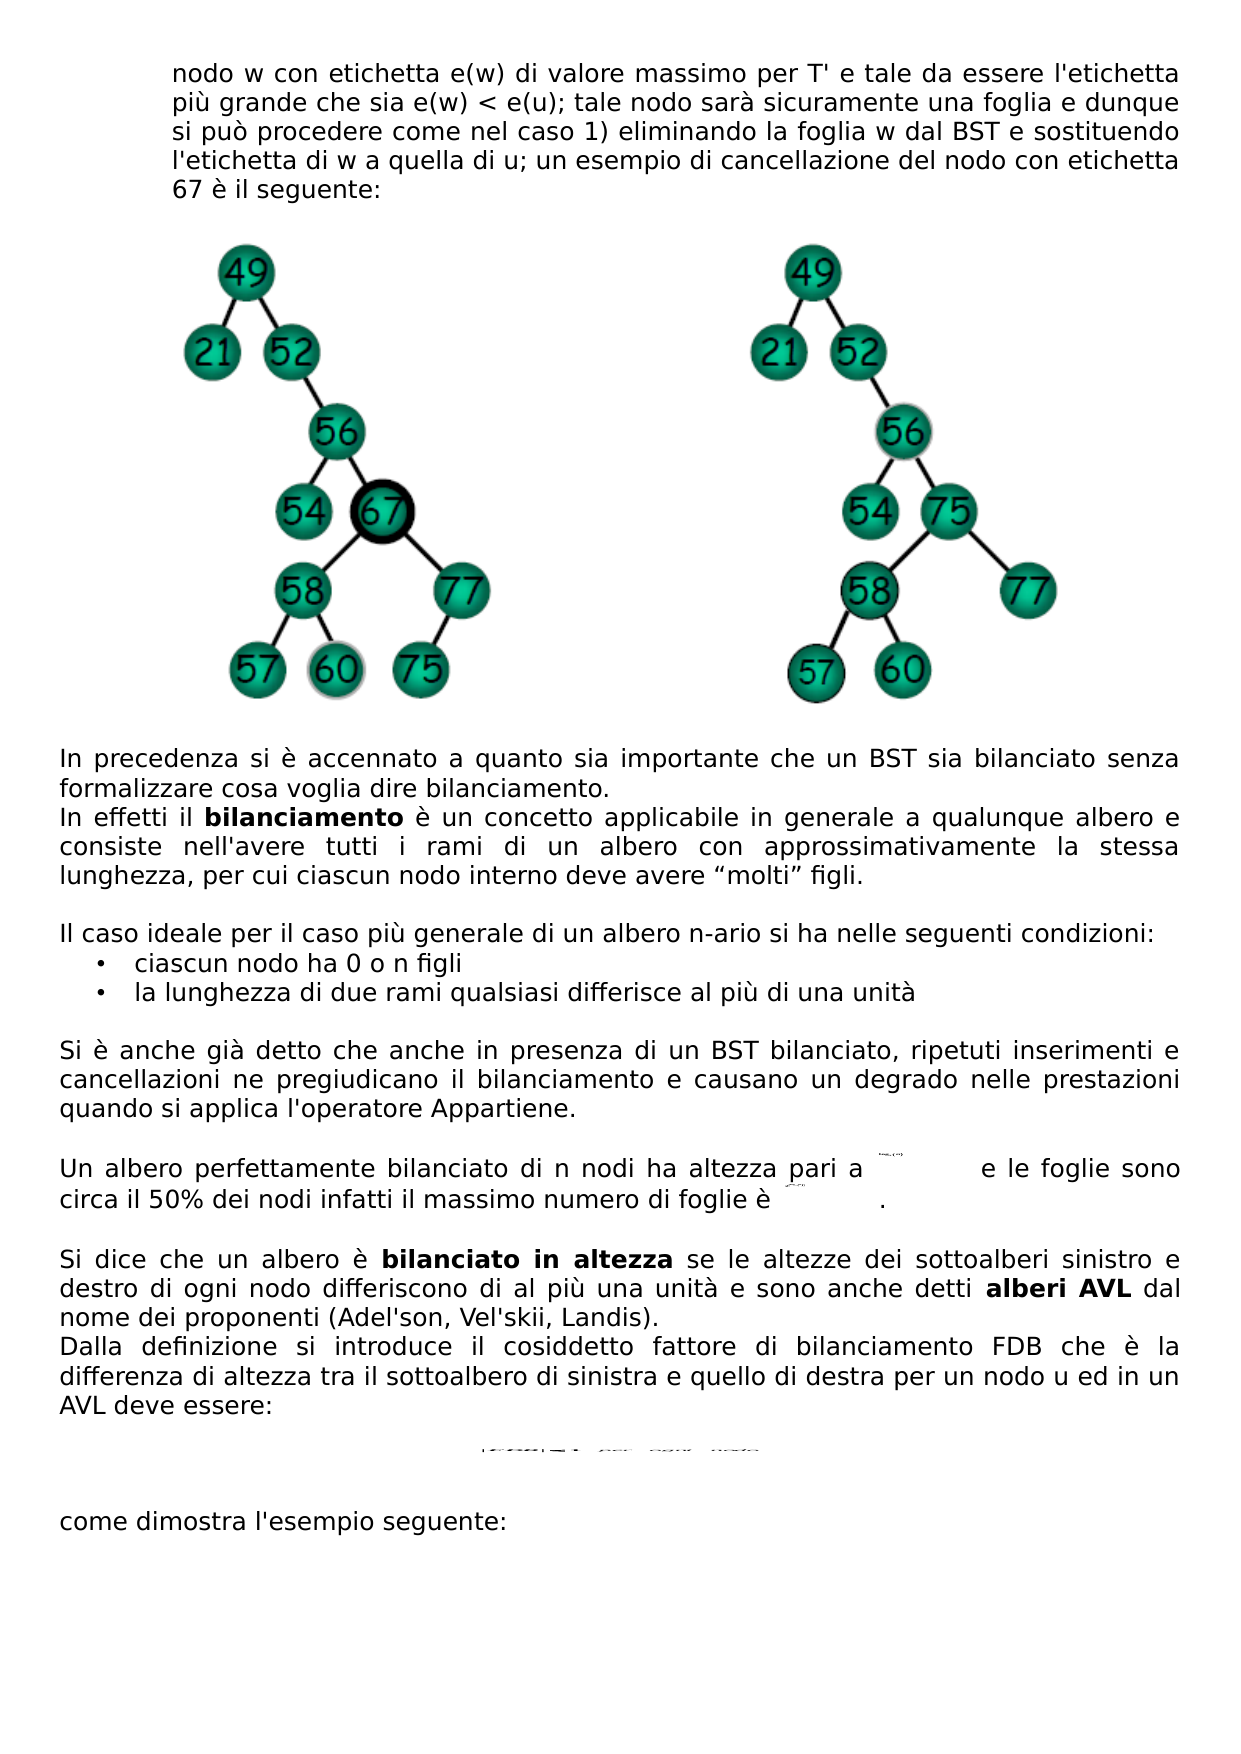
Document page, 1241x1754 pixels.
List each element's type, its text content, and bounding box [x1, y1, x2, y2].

text Si è anche già detto che anche in presenza di un BST bilanciato, ripetuti inserimenti e cancellazioni ne pregiudicano il bilanciamento e causano un degrado nelle prestazioni quando si applica l'operatore Appartiene. [59, 1036, 1181, 1124]
list ciascun nodo ha 0 o n figli [97, 949, 1181, 978]
text come dimostra l'esempio seguente: [59, 1507, 1181, 1537]
text Il caso ideale per il caso più generale di un albero n-ario si ha nelle seguenti condizioni: [59, 919, 1181, 949]
text Dalla definizione si introduce il cosiddetto fattore di bilanciamento FDB che è la differenza di altezza tra il sottoalbero di sinistra e quello di destra per un nodo u ed in un AVL deve essere: [59, 1333, 1181, 1420]
text In effetti il bilanciamento è un concetto applicabile in generale a qualunque albero e consiste nell'avere tutti i rami di un albero con approssimativamente la stessa lunghezza, per cui ciascun nodo interno deve avere “molti” figli. [59, 803, 1181, 890]
text Un albero perfettamente bilanciato di n nodi ha altezza pari ae le foglie sono circa il 50% dei nodi infatti il massimo numero di foglie è. [59, 1153, 1181, 1216]
picture [168, 234, 1072, 716]
list nodo w con etichetta e(w) di valore massimo per T' e tale da essere l'etichetta più grande che sia e(w) < e(u); tale nodo sarà sicuramente una foglia e dunque si può procedere come nel caso 1) eliminando la foglia w dal BST e sostituendo l'etichetta di w a quella di u; un esempio di cancellazione del nodo con etichetta 67 è il seguente: [134, 59, 1181, 205]
list la lunghezza di due rami qualsiasi differisce al più di una unità [97, 978, 1181, 1007]
text Si dice che un albero è bilanciato in altezza se le altezze dei sottoalberi sinistro e destro di ogni nodo differiscono di al più una unità e sono anche detti alberi AVL dal nome dei proponenti (Adel'son, Vel'skii, Landis). [59, 1245, 1181, 1333]
text In precedenza si è accennato a quanto sia importante che un BST sia bilanciato senza formalizzare cosa voglia dire bilanciamento. [59, 744, 1181, 803]
